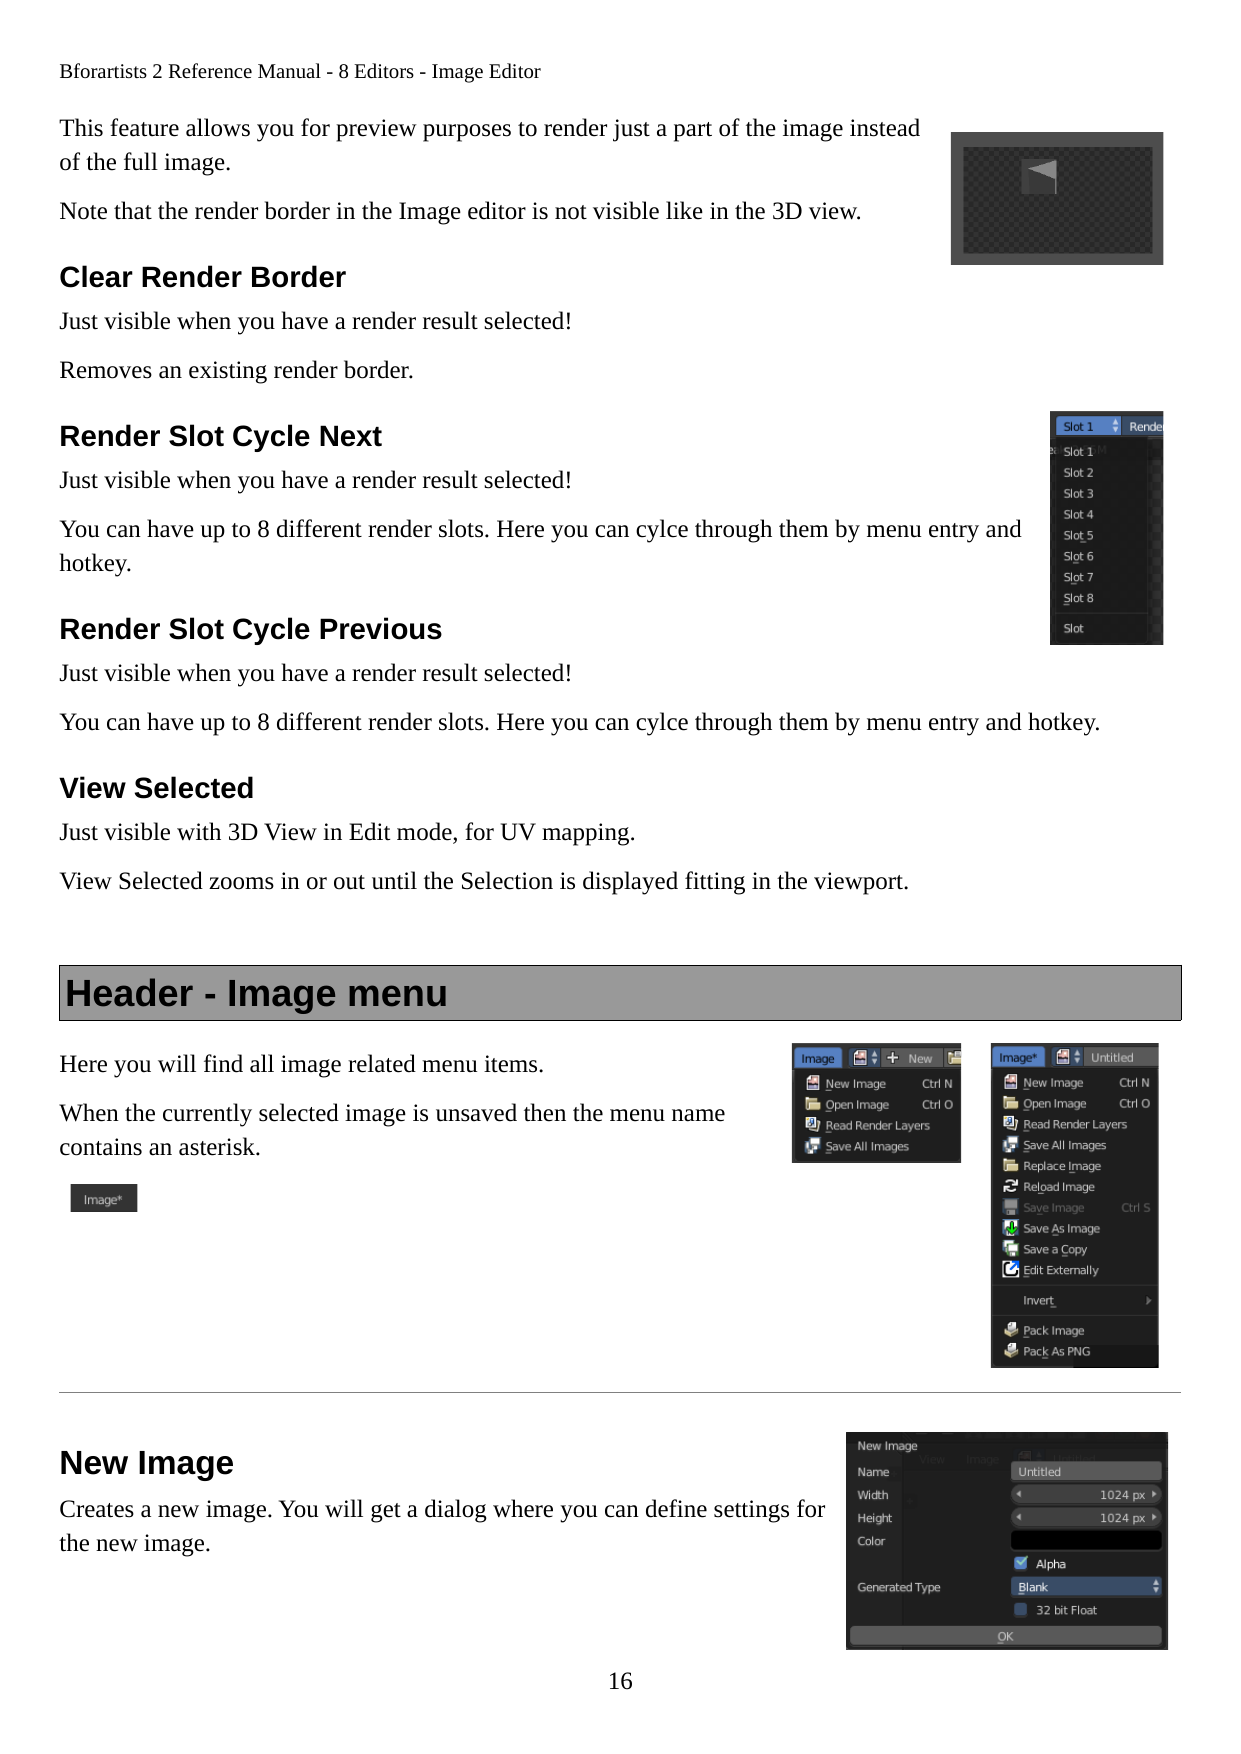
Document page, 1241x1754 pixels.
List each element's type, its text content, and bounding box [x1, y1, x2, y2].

picture [791, 1043, 962, 1163]
subtitle [1164, 419, 1181, 452]
text Just visible with 3D View in Edit mode, for UV mapping. [59, 817, 1181, 846]
subtitle [1169, 1442, 1181, 1481]
text View Selected zooms in or out until the Selection is displayed fitting in the viewport. [59, 866, 1181, 895]
subtitle Clear Render Border [59, 260, 1181, 293]
text Creates a new image. You will get a dialog where you can define settings for the new image. [59, 1494, 846, 1557]
picture [1050, 411, 1164, 645]
subtitle View Selected [59, 771, 1181, 805]
picture [990, 1043, 1159, 1368]
text [962, 1098, 990, 1161]
text You can have up to 8 different render slots. Here you can cylce through them by menu entry and hotkey. [59, 707, 1181, 736]
subtitle New Image [59, 1442, 846, 1481]
text This feature allows you for preview purposes to render just a part of the image instead of the full image. [59, 113, 1181, 176]
picture [846, 1432, 1169, 1650]
text Just visible when you have a render result selected! [59, 658, 1181, 687]
table_header Header - Image menu [60, 966, 1181, 1020]
picture [70, 1184, 138, 1212]
text Removes an existing render border. [59, 355, 1181, 384]
subtitle Render Slot Cycle Previous [59, 612, 1181, 646]
text Here you will find all image related menu items. [59, 1049, 791, 1077]
text You can have up to 8 different render slots. Here you can cylce through them by menu entry and hotkey. [59, 514, 1050, 577]
text Just visible when you have a render result selected! [59, 306, 1181, 335]
text Just visible when you have a render result selected! [59, 465, 1050, 494]
text When the currently selected image is unsaved then the menu name contains an asterisk. [59, 1098, 791, 1161]
subtitle Render Slot Cycle Next [59, 419, 1050, 452]
text Note that the render border in the Image editor is not visible like in the 3D view. [59, 196, 950, 225]
picture [950, 132, 1164, 265]
